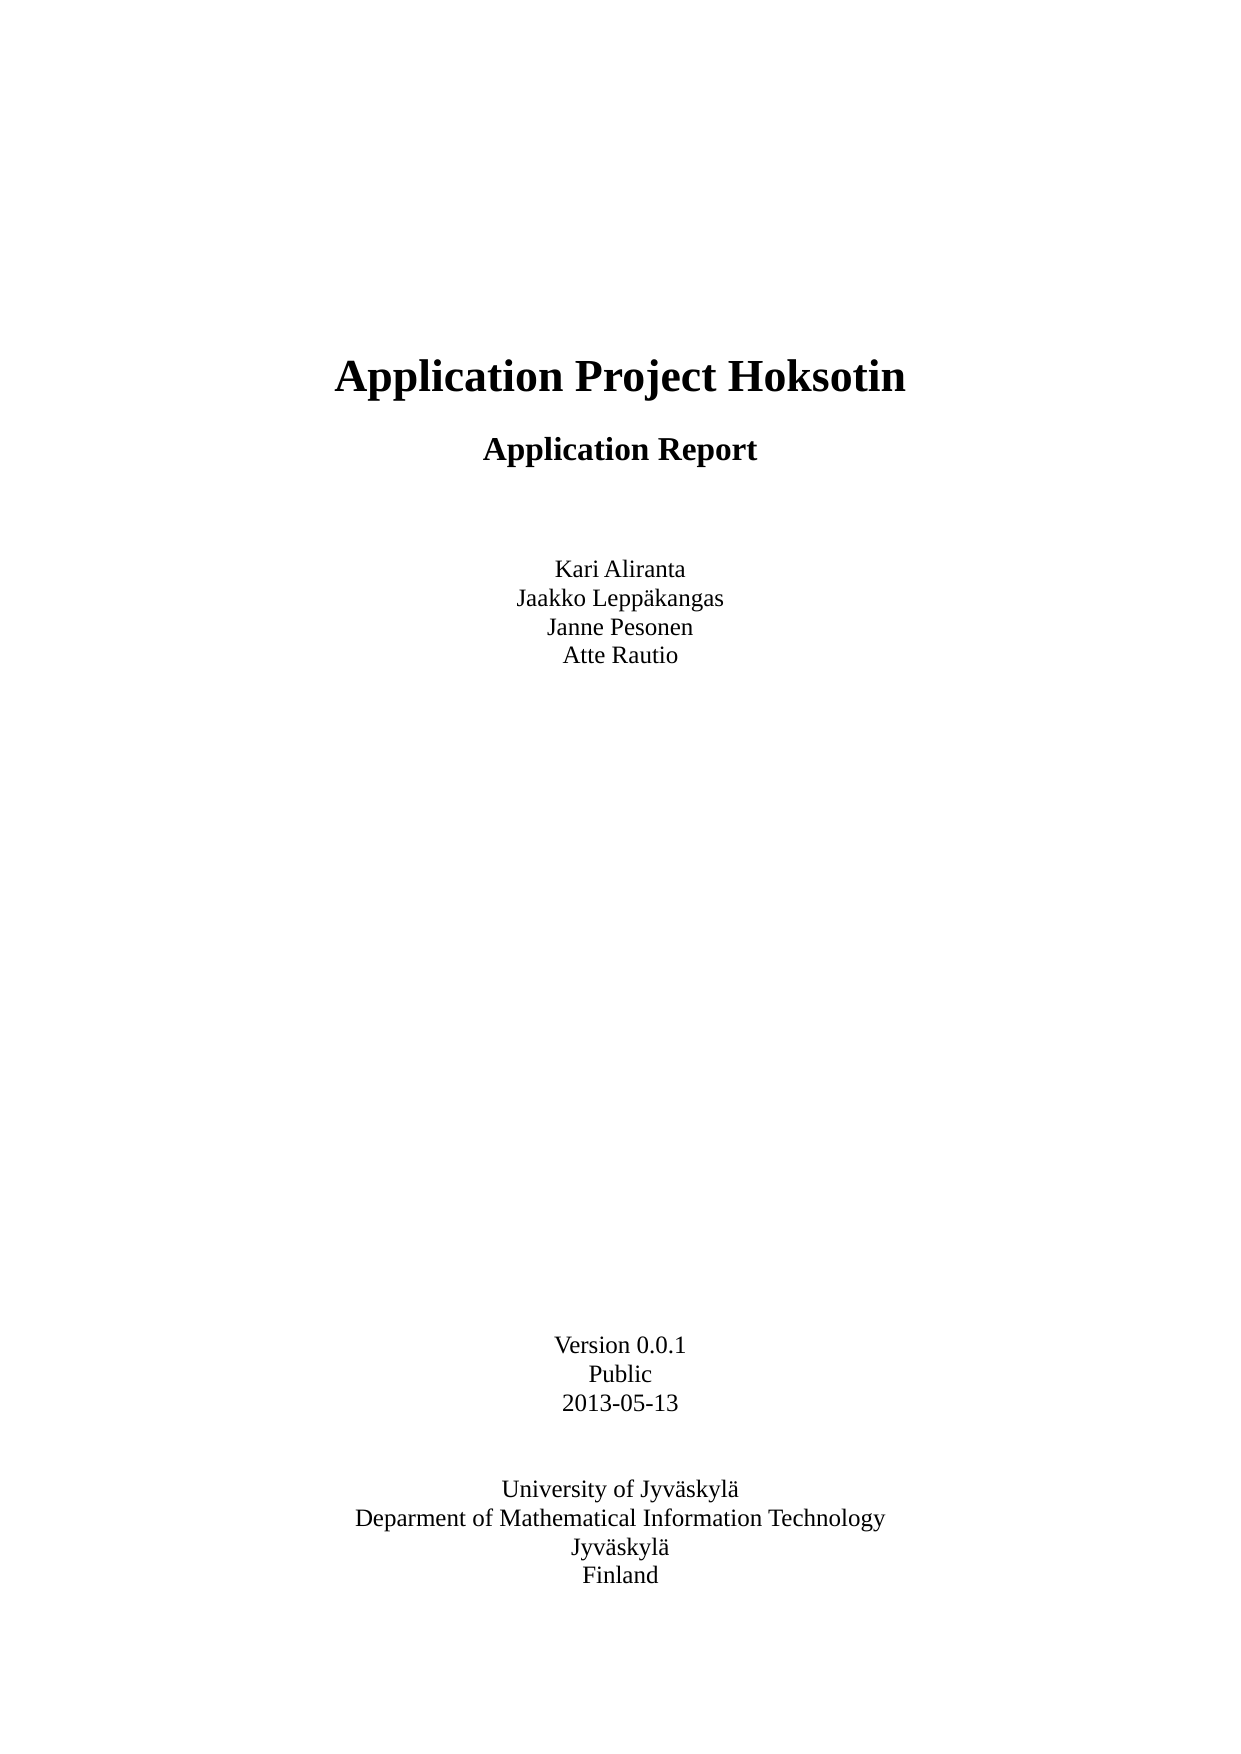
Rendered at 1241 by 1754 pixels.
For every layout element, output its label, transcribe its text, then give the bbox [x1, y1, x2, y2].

text Jyväskylä [118, 1532, 1122, 1560]
text Application Report [118, 429, 1122, 468]
text Kari Aliranta [118, 554, 1122, 583]
text Public [118, 1359, 1122, 1388]
text 2013-05-13 [118, 1388, 1122, 1417]
text Atte Rautio [118, 640, 1122, 669]
text Application Project Hoksotin [118, 348, 1122, 401]
text Jaakko Leppäkangas [118, 583, 1122, 612]
text Version 0.0.1 [118, 1330, 1122, 1359]
text University of Jyväskylä [118, 1474, 1122, 1503]
text Deparment of Mathematical Information Technology [118, 1503, 1122, 1532]
text Finland [118, 1560, 1122, 1589]
text Janne Pesonen [118, 612, 1122, 640]
